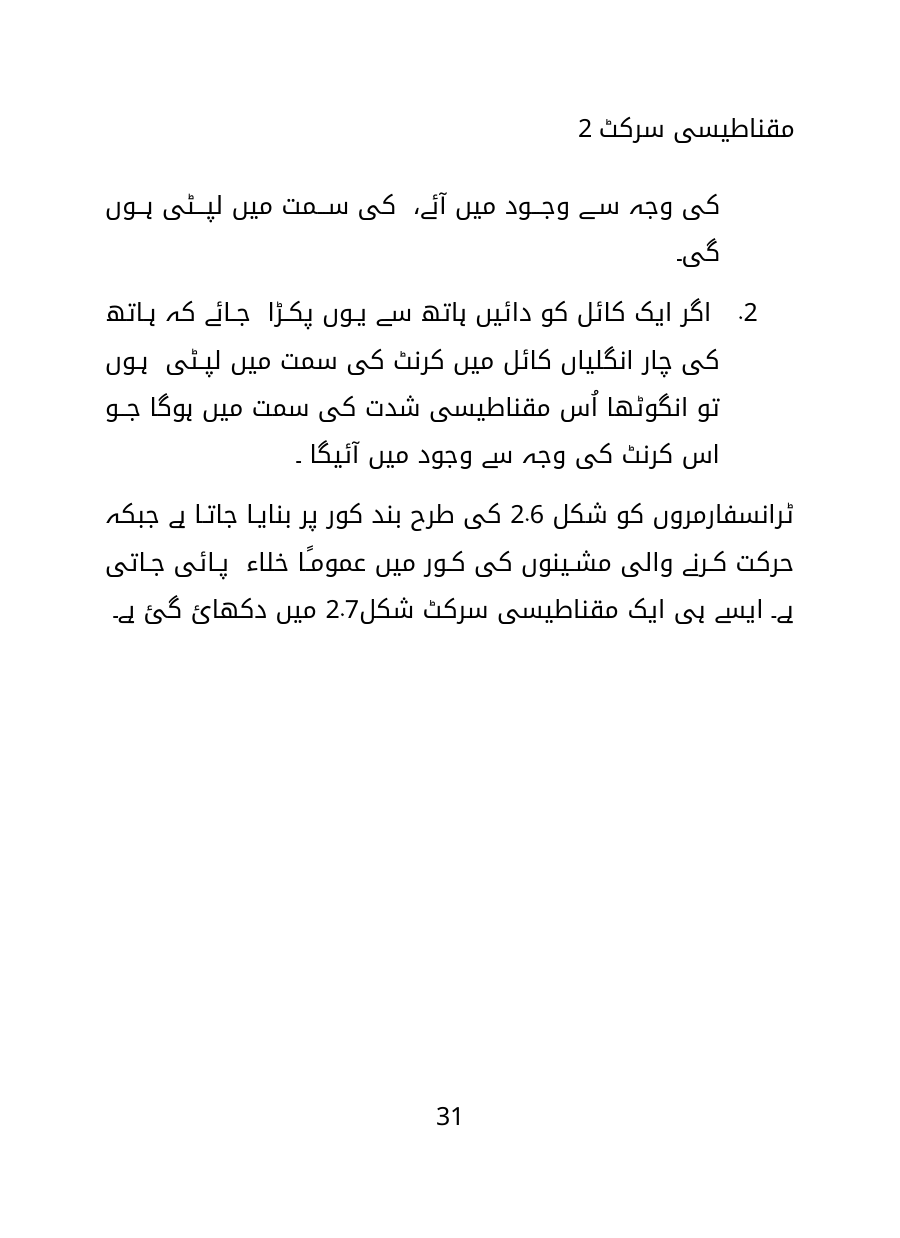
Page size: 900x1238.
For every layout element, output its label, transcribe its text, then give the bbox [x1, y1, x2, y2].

list اگر ایک تار جس میں کرنٹ گزر رہی ہو کو دائیں ہاتھ سے یوں پکڑا جائے کہ انگوٹھا کرنٹ کی سمت میں ہو تو باقی چار انگلیاں اُس مقناطیسی شدت ، جو اس کرنٹ کی وجہ سے وجود میں آئے، کی سمت میں لپٹی ہوں گی۔ [105, 182, 757, 277]
list ٹرانسفارمروں کو شکل 2.6 کی طرح بند کور پر بنایا جاتا ہے جبکہ حرکت کرنے والی مشینوں کی کور میں عمومًا خلاء پائی جاتی ہے۔ ایسے ہی ایک مقناطیسی سرکٹ شکل2.7 میں دکھائ گئ ہے۔ [105, 492, 794, 634]
list اگر ایک کائل کو دائیں ہاتھ سے یوں پکڑا جائے کہ ہاتھ کی چار انگلیاں کائل میں کرنٹ کی سمت میں لپٹی ہوں تو انگوٹھا اُس مقناطیسی شدت کی سمت میں ہوگا جو اس کرنٹ کی وجہ سے وجود میں آئیگا ۔ [105, 290, 757, 479]
